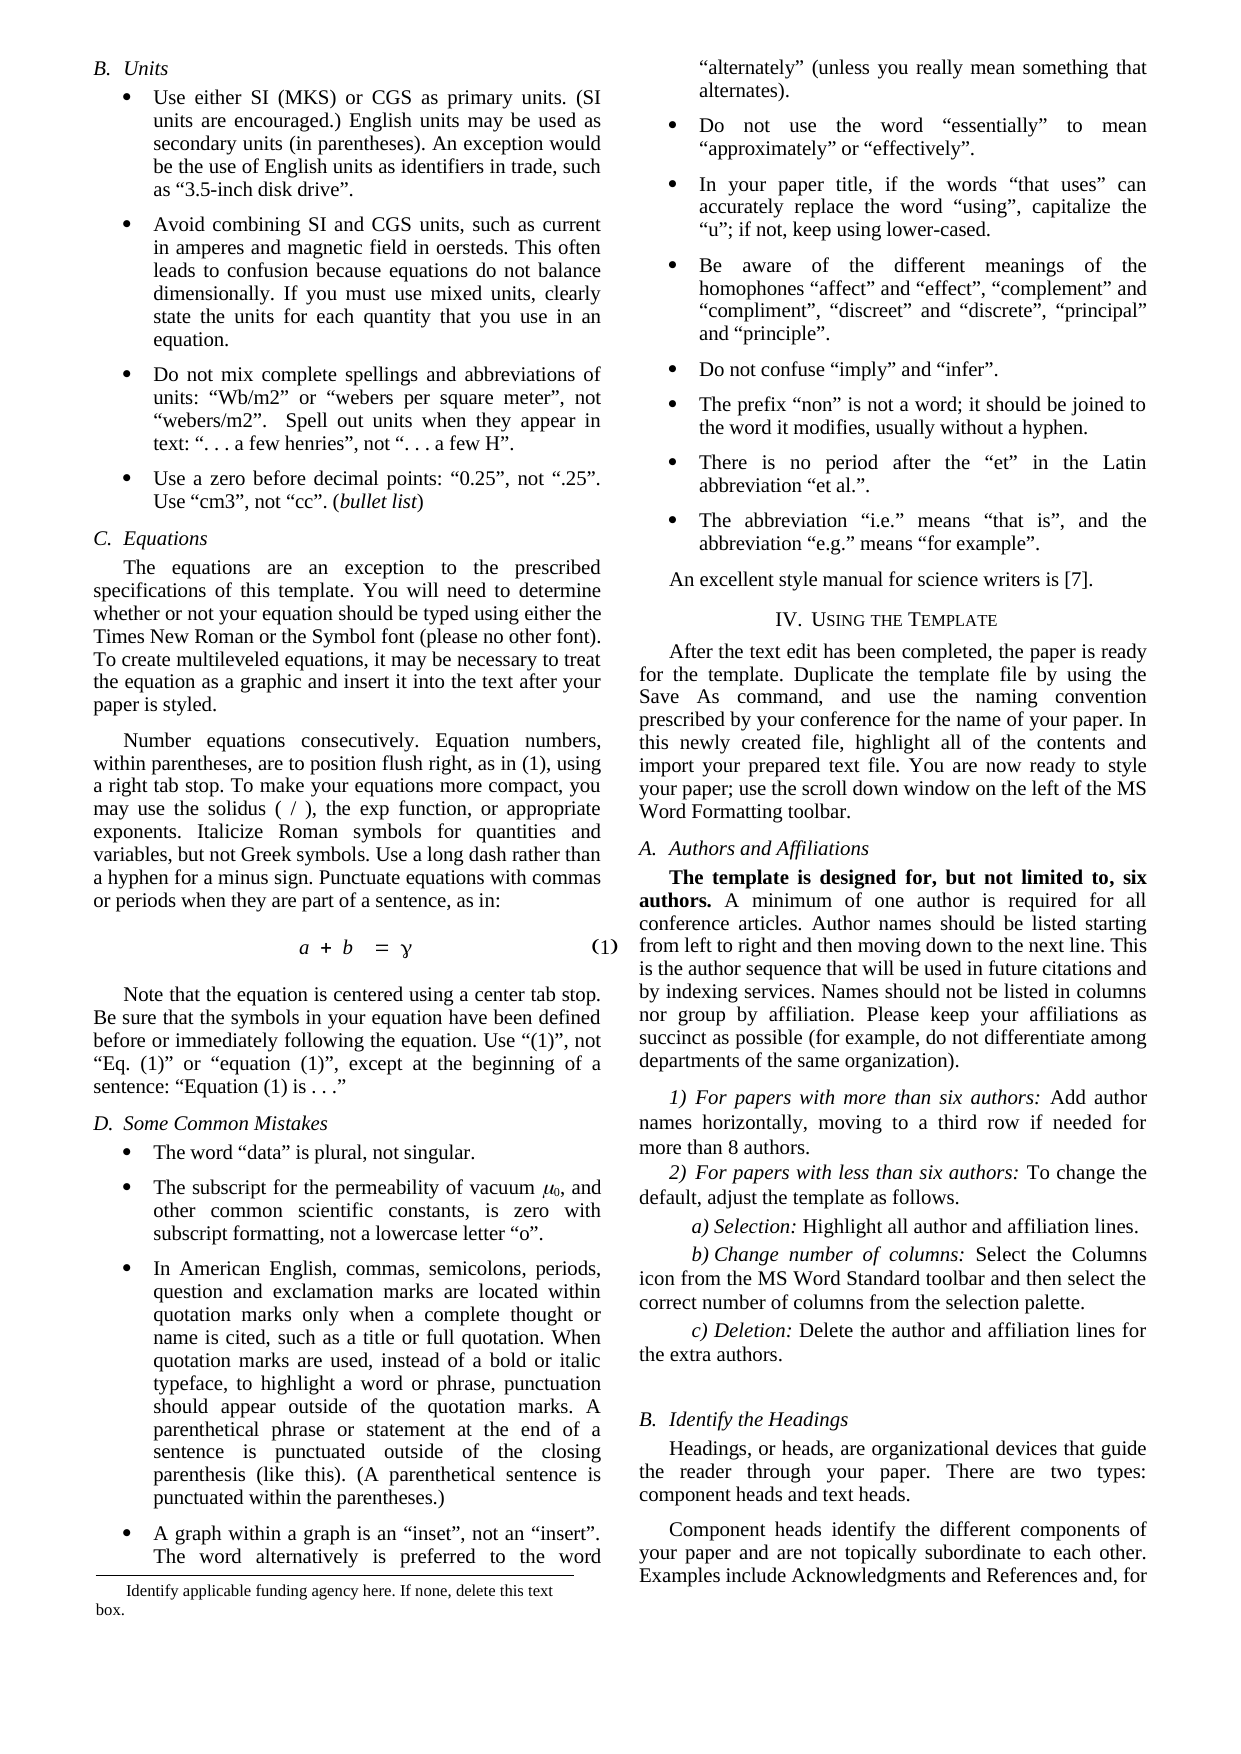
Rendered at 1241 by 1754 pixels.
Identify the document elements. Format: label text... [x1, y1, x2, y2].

list Use either SI (MKS) or CGS as primary units. (SI units are encouraged.) English units may be used as secondary units (in parentheses). An exception would be the use of English units as identifiers in trade, such as “3.5-inch disk drive”. [123, 87, 601, 201]
list Do not confuse “imply” and “infer”. [669, 358, 1147, 381]
text After the text edit has been completed, the paper is ready for the template. Duplicate the template file by using the Save As command, and use the naming convention prescribed by your conference for the name of your paper. In this newly created file, highlight all of the contents and import your prepared text file. You are now ready to style your paper; use the scroll down window on the left of the MS Word Formatting toolbar. [639, 640, 1147, 823]
subtitle Deletion: Delete the author and affiliation lines for the extra authors. [639, 1318, 1147, 1366]
list Do not use the word “essentially” to mean “approximately” or “effectively”. [669, 114, 1147, 160]
list “alternately” (unless you really mean something that alternates). [669, 56, 1147, 102]
subtitle Equations [93, 526, 601, 550]
list Identify applicable funding agency here. If none, delete this text box. [96, 1576, 574, 1619]
text Headings, or heads, are organizational devices that guide the reader through your paper. There are two types: component heads and text heads. [639, 1437, 1147, 1506]
list In your paper title, if the words “that uses” can accurately replace the word “using”, capitalize the “u”; if not, keep using lower-cased. [669, 173, 1147, 241]
subtitle Some Common Mistakes [93, 1111, 601, 1135]
text The template is designed for, but not limited to, six authors. A minimum of one author is required for all conference articles. Author names should be listed starting from left to right and then moving down to the next line. This is the author sequence that will be used in future citations and by indexing services. Names should not be listed in columns nor group by affiliation. Please keep your affiliations as succinct as possible (for example, do not differentiate among departments of the same organization). [639, 866, 1147, 1072]
list Use a zero before decimal points: “0.25”, not “.25”. Use “cm3”, not “cc”. (bullet list) [123, 467, 601, 513]
subtitle For papers with less than six authors: To change the default, adjust the template as follows. [639, 1159, 1147, 1209]
list In American English, commas, semicolons, periods, question and exclamation marks are located within quotation marks only when a complete thought or name is cited, such as a title or full quotation. When quotation marks are used, instead of a bold or italic typeface, to highlight a word or phrase, punctuation should appear outside of the quotation marks. A parenthetical phrase or statement at the end of a sentence is punctuated outside of the closing parenthesis (like this). (A parenthetical sentence is punctuated within the parentheses.) [123, 1257, 601, 1509]
list The prefix “non” is not a word; it should be joined to the word it modifies, usually without a hyphen. [669, 393, 1147, 439]
list A graph within a graph is an “inset”, not an “insert”. The word alternatively is preferred to the word [123, 1522, 601, 1568]
list The subscript for the permeability of vacuum 0, and other common scientific constants, is zero with subscript formatting, not a lowercase letter “o”. [123, 1176, 601, 1245]
subtitle Selection: Highlight all author and affiliation lines. [639, 1214, 1147, 1238]
text Note that the equation is centered using a center tab stop. Be sure that the symbols in your equation have been defined before or immediately following the equation. Use “(1)”, not “Eq. (1)” or “equation (1)”, except at the beginning of a sentence: “Equation (1) is . . .” [93, 984, 601, 1098]
text ab  [93, 937, 601, 959]
subtitle Identify the Headings [639, 1407, 1147, 1431]
text The equations are an exception to the prescribed specifications of this template. You will need to determine whether or not your equation should be typed using either the Times New Roman or the Symbol font (please no other font). To create multileveled equations, it may be necessary to treat the equation as a graphic and insert it into the text after your paper is styled. [93, 556, 601, 716]
list There is no period after the “et” in the Latin abbreviation “et al.”. [669, 451, 1147, 497]
text Component heads identify the different components of your paper and are not topically subordinate to each other. Examples include Acknowledgments and References and, for [639, 1518, 1147, 1587]
list Avoid combining SI and CGS units, such as current in amperes and magnetic field in oersteds. This often leads to confusion because equations do not balance dimensionally. If you must use mixed units, clearly state the units for each quantity that you use in an equation. [123, 213, 601, 351]
text An excellent style manual for science writers is [7]. [639, 568, 1147, 591]
subtitle Authors and Affiliations [639, 836, 1147, 859]
subtitle Change number of columns: Select the Columns icon from the MS Word Standard toolbar and then select the correct number of columns from the selection palette. [639, 1242, 1147, 1314]
subtitle Using the Template [639, 607, 1147, 631]
text Number equations consecutively. Equation numbers, within parentheses, are to position flush right, as in (1), using a right tab stop. To make your equations more compact, you may use the solidus ( / ), the exp function, or appropriate exponents. Italicize Roman symbols for quantities and variables, but not Greek symbols. Use a long dash rather than a hyphen for a minus sign. Punctuate equations with commas or periods when they are part of a sentence, as in: [93, 729, 601, 912]
subtitle Units [93, 56, 601, 80]
list The word “data” is plural, not singular. [123, 1141, 601, 1164]
list Do not mix complete spellings and abbreviations of units: “Wb/m2” or “webers per square meter”, not “webers/m2”. Spell out units when they appear in text: “. . . a few henries”, not “. . . a few H”. [123, 363, 601, 455]
subtitle For papers with more than six authors: Add author names horizontally, moving to a third row if needed for more than 8 authors. [639, 1084, 1147, 1159]
list The abbreviation “i.e.” means “that is”, and the abbreviation “e.g.” means “for example”. [669, 510, 1147, 555]
list Be aware of the different meanings of the homophones “affect” and “effect”, “complement” and “compliment”, “discreet” and “discrete”, “principal” and “principle”. [669, 254, 1147, 345]
